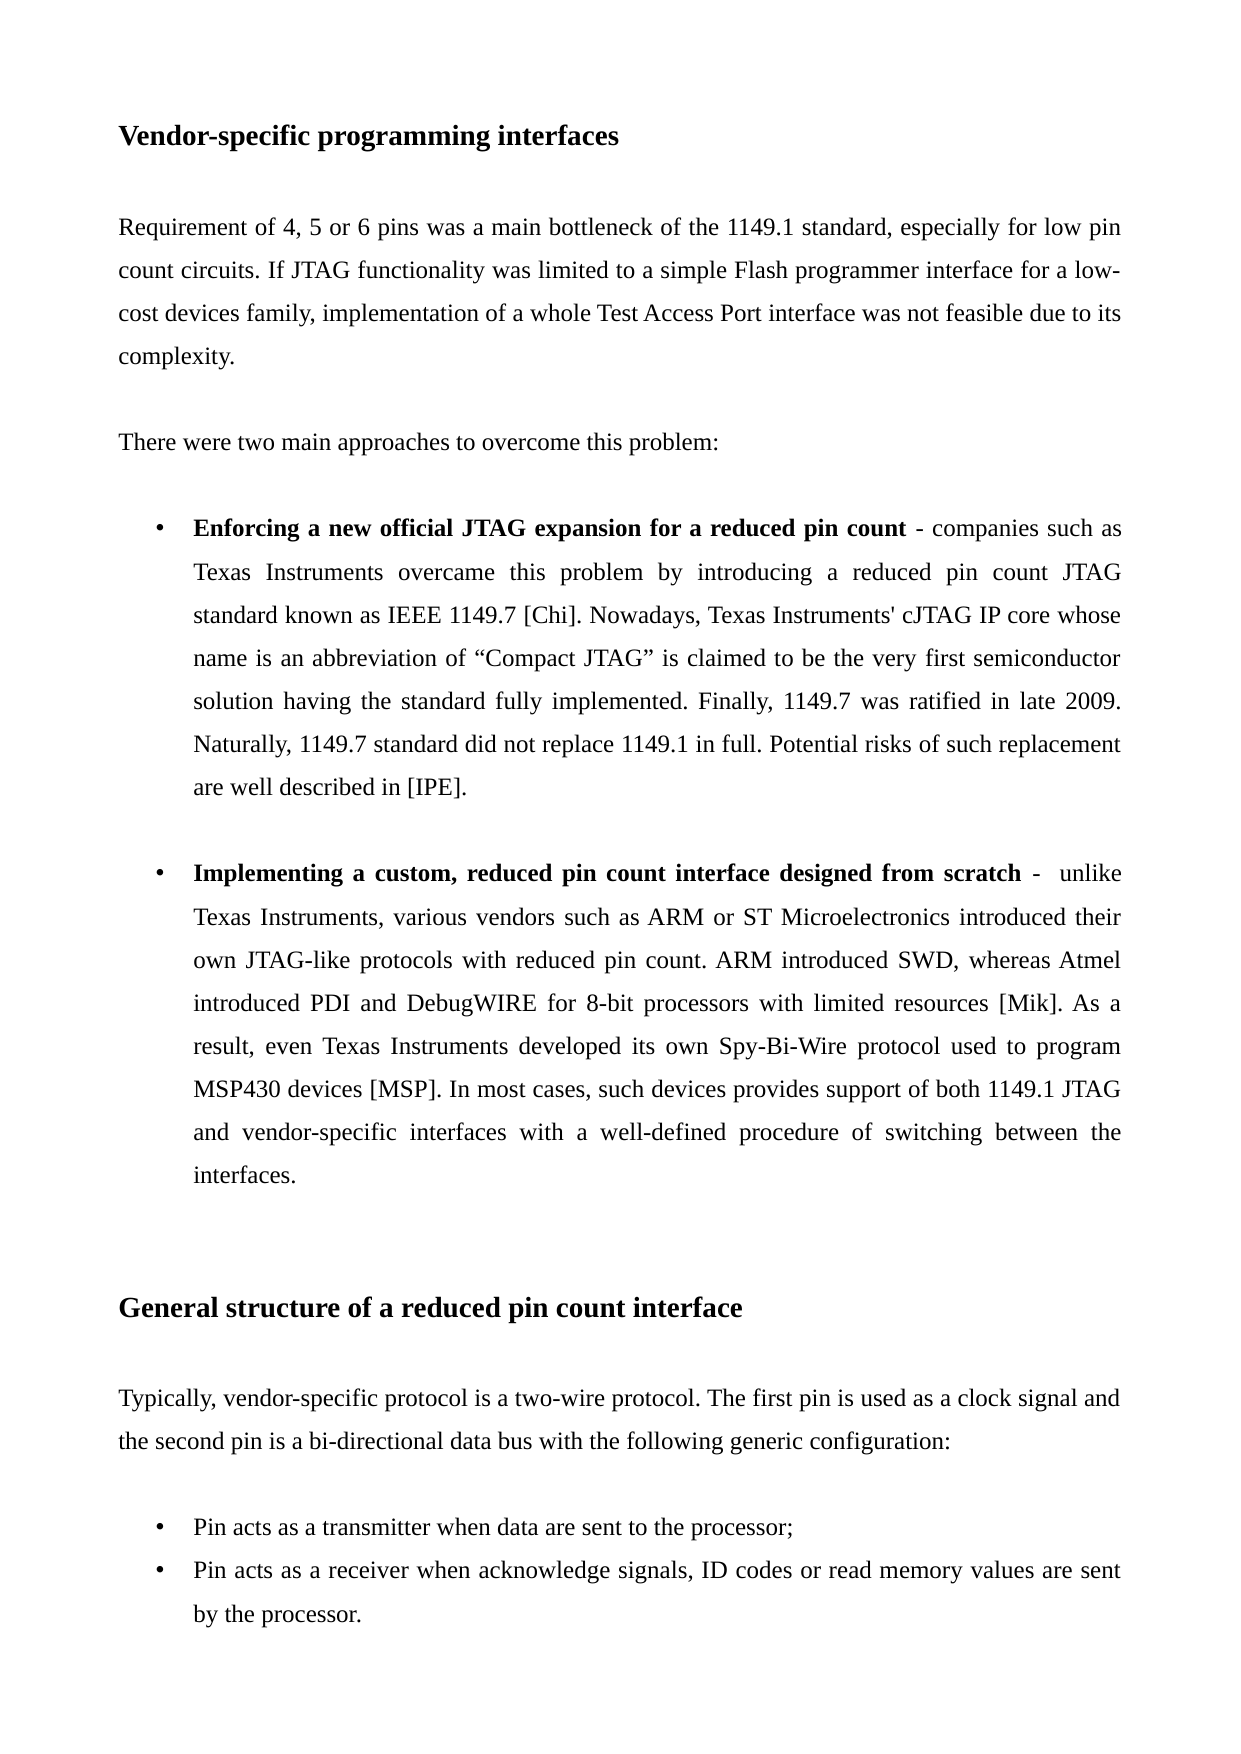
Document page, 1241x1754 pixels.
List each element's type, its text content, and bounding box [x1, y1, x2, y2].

list Implementing a custom, reduced pin count interface designed from scratch - unlike Texas Instruments, various vendors such as ARM or ST Microelectronics introduced their own JTAG-like protocols with reduced pin count. ARM introduced SWD, whereas Atmel introduced PDI and DebugWIRE for 8-bit processors with limited resources [Mik]. As a result, even Texas Instruments developed its own Spy-Bi-Wire protocol used to program MSP430 devices [MSP]. In most cases, such devices provides support of both 1149.1 JTAG and vendor-specific interfaces with a well-defined procedure of switching between the interfaces. [156, 858, 1122, 1189]
text General structure of a reduced pin count interface [118, 1290, 1122, 1323]
list Pin acts as a receiver when acknowledge signals, ID codes or read memory values are sent by the processor. [156, 1556, 1122, 1627]
list Pin acts as a transmitter when data are sent to the processor; [156, 1512, 1122, 1541]
text Vendor-specific programming interfaces [118, 118, 1122, 152]
text There were two main approaches to overcome this problem: [118, 427, 1122, 456]
text Typically, vendor-specific protocol is a two-wire protocol. The first pin is used as a clock signal and the second pin is a bi-directional data bus with the following generic configuration: [118, 1383, 1122, 1455]
text Requirement of 4, 5 or 6 pins was a main bottleneck of the 1149.1 standard, especially for low pin count circuits. If JTAG functionality was limited to a simple Flash programmer interface for a low-cost devices family, implementation of a whole Test Access Port interface was not feasible due to its complexity. [118, 212, 1122, 370]
list Enforcing a new official JTAG expansion for a reduced pin count - companies such as Texas Instruments overcame this problem by introducing a reduced pin count JTAG standard known as IEEE 1149.7 [Chi]. Nowadays, Texas Instruments' cJTAG IP core whose name is an abbreviation of “Compact JTAG” is claimed to be the very first semiconductor solution having the standard fully implemented. Finally, 1149.7 was ratified in late 2009. Naturally, 1149.7 standard did not replace 1149.1 in full. Potential risks of such replacement are well described in [IPE]. [156, 513, 1122, 801]
